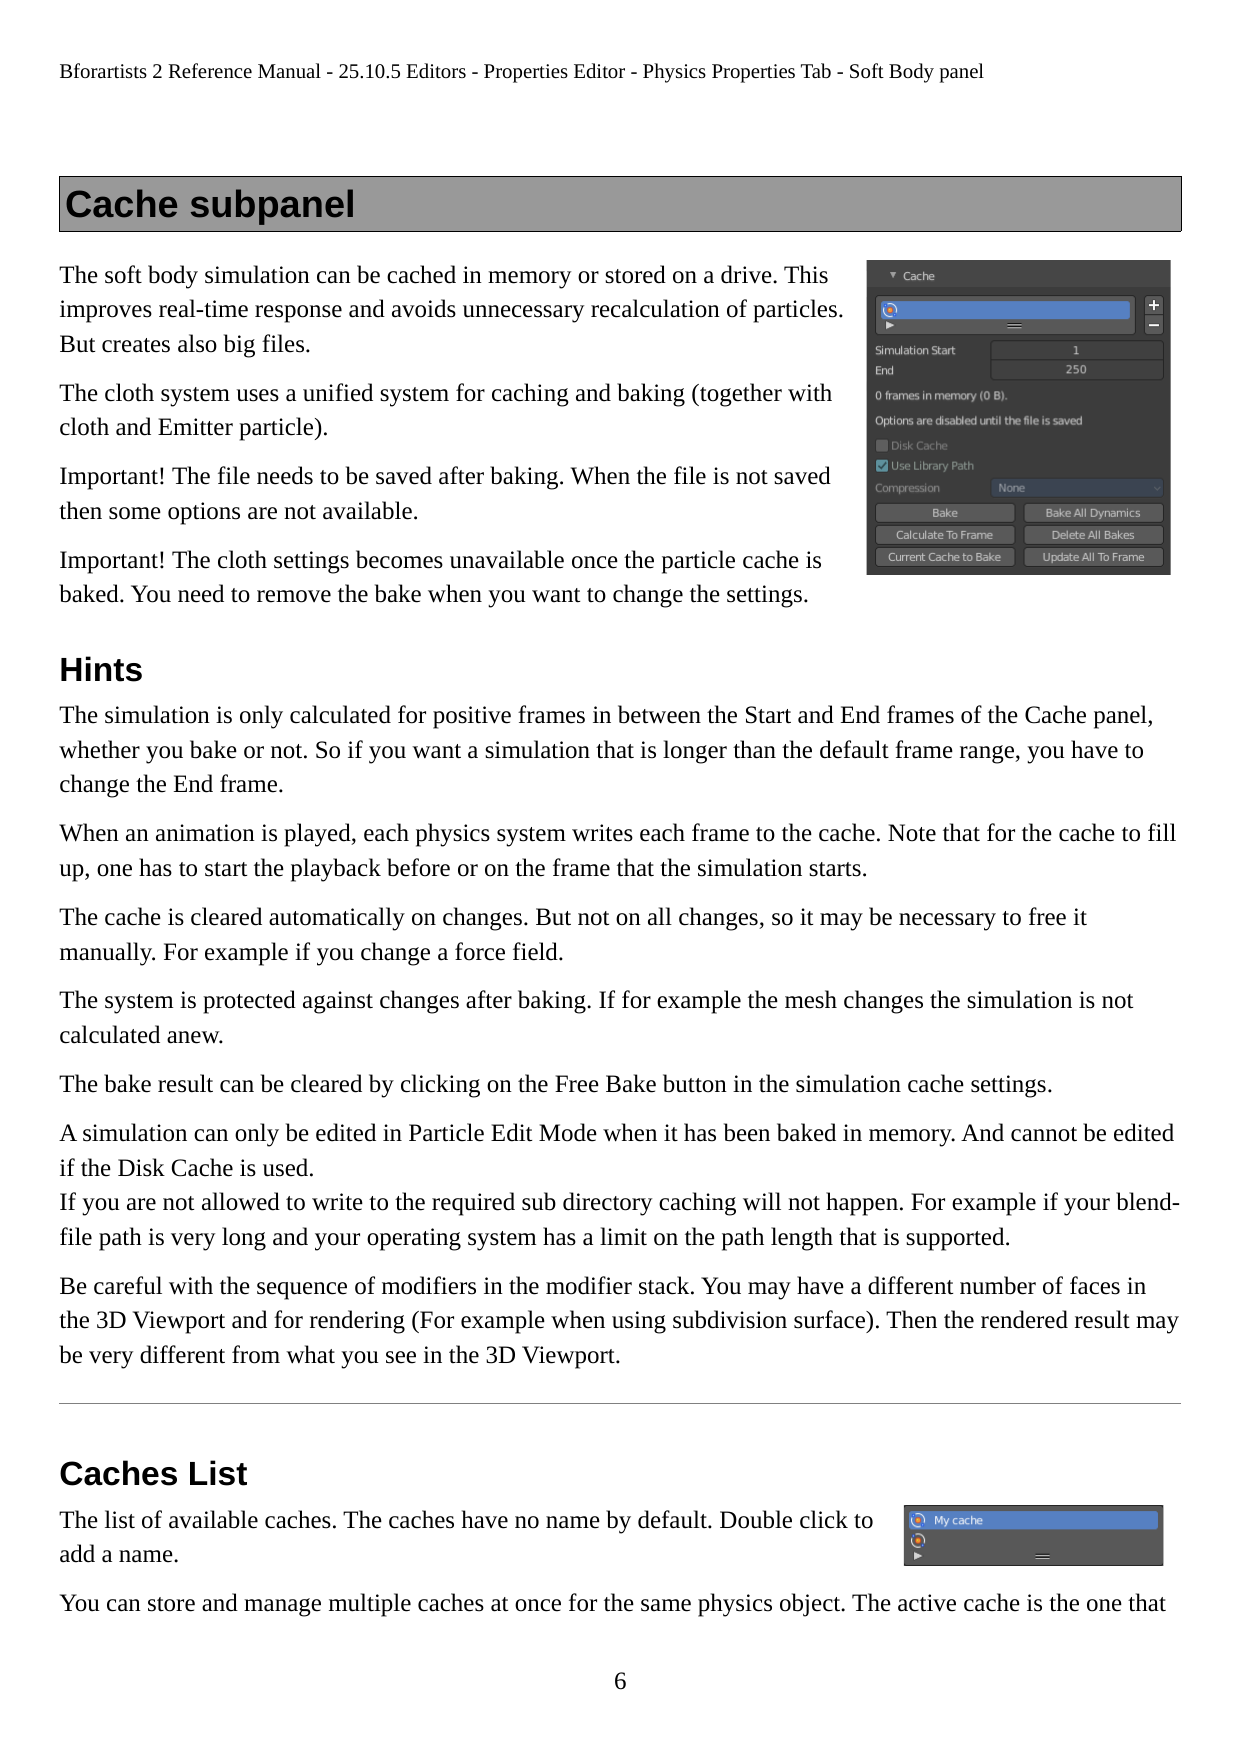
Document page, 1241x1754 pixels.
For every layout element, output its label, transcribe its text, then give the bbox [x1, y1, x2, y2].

text The system is protected against changes after baking. If for example the mesh changes the simulation is not calculated anew. [59, 986, 1181, 1049]
text The list of available caches. The caches have no name by default. Double click to add a name. [59, 1505, 1181, 1568]
subtitle Hints [59, 649, 1181, 688]
text A simulation can only be edited in Particle Edit Mode when it has been baked in memory. And cannot be edited if the Disk Cache is used. [59, 1118, 1181, 1181]
text Important! The file needs to be saved after baking. When the file is not saved then some options are not available. [59, 461, 866, 525]
picture [903, 1505, 1164, 1566]
text The cache is cleared automatically on changes. But not on all changes, so it may be necessary to free it manually. For example if you change a force field. [59, 902, 1181, 965]
text The cloth system uses a unified system for caching and baking (together with cloth and Emitter particle). [59, 378, 866, 441]
text Important! The cloth settings becomes unavailable once the particle cache is baked. You need to remove the bake when you want to change the settings. [59, 545, 1181, 608]
table_header Cache subpanel [60, 177, 1181, 231]
text If you are not allowed to write to the required sub directory caching will not happen. For example if your blend-file path is very long and your operating system has a limit on the path length that is supported. [59, 1187, 1181, 1250]
text Be careful with the sequence of modifiers in the modifier stack. You may have a different number of faces in the 3D Viewport and for rendering (For example when using subdivision surface). Then the rendered result may be very different from what you see in the 3D Viewport. [59, 1271, 1181, 1368]
picture [866, 260, 1171, 575]
text The bake result can be cleared by clicking on the Free Bake button in the simulation cache settings. [59, 1069, 1181, 1098]
text The simulation is only calculated for positive frames in between the Start and End frames of the Cache panel, whether you bake or not. So if you want a simulation that is longer than the default frame range, you have to change the End frame. [59, 701, 1181, 798]
text When an animation is played, each physics system writes each frame to the cache. Note that for the cache to fill up, one has to start the playback before or on the frame that the simulation starts. [59, 818, 1181, 882]
text The soft body simulation can be cached in memory or stored on a drive. This improves real-time response and avoids unnecessary recalculation of particles. But creates also big files. [59, 260, 866, 358]
subtitle Caches List [59, 1454, 1181, 1492]
text You can store and manage multiple caches at once for the same physics object. The active cache is the one that [59, 1588, 1181, 1617]
